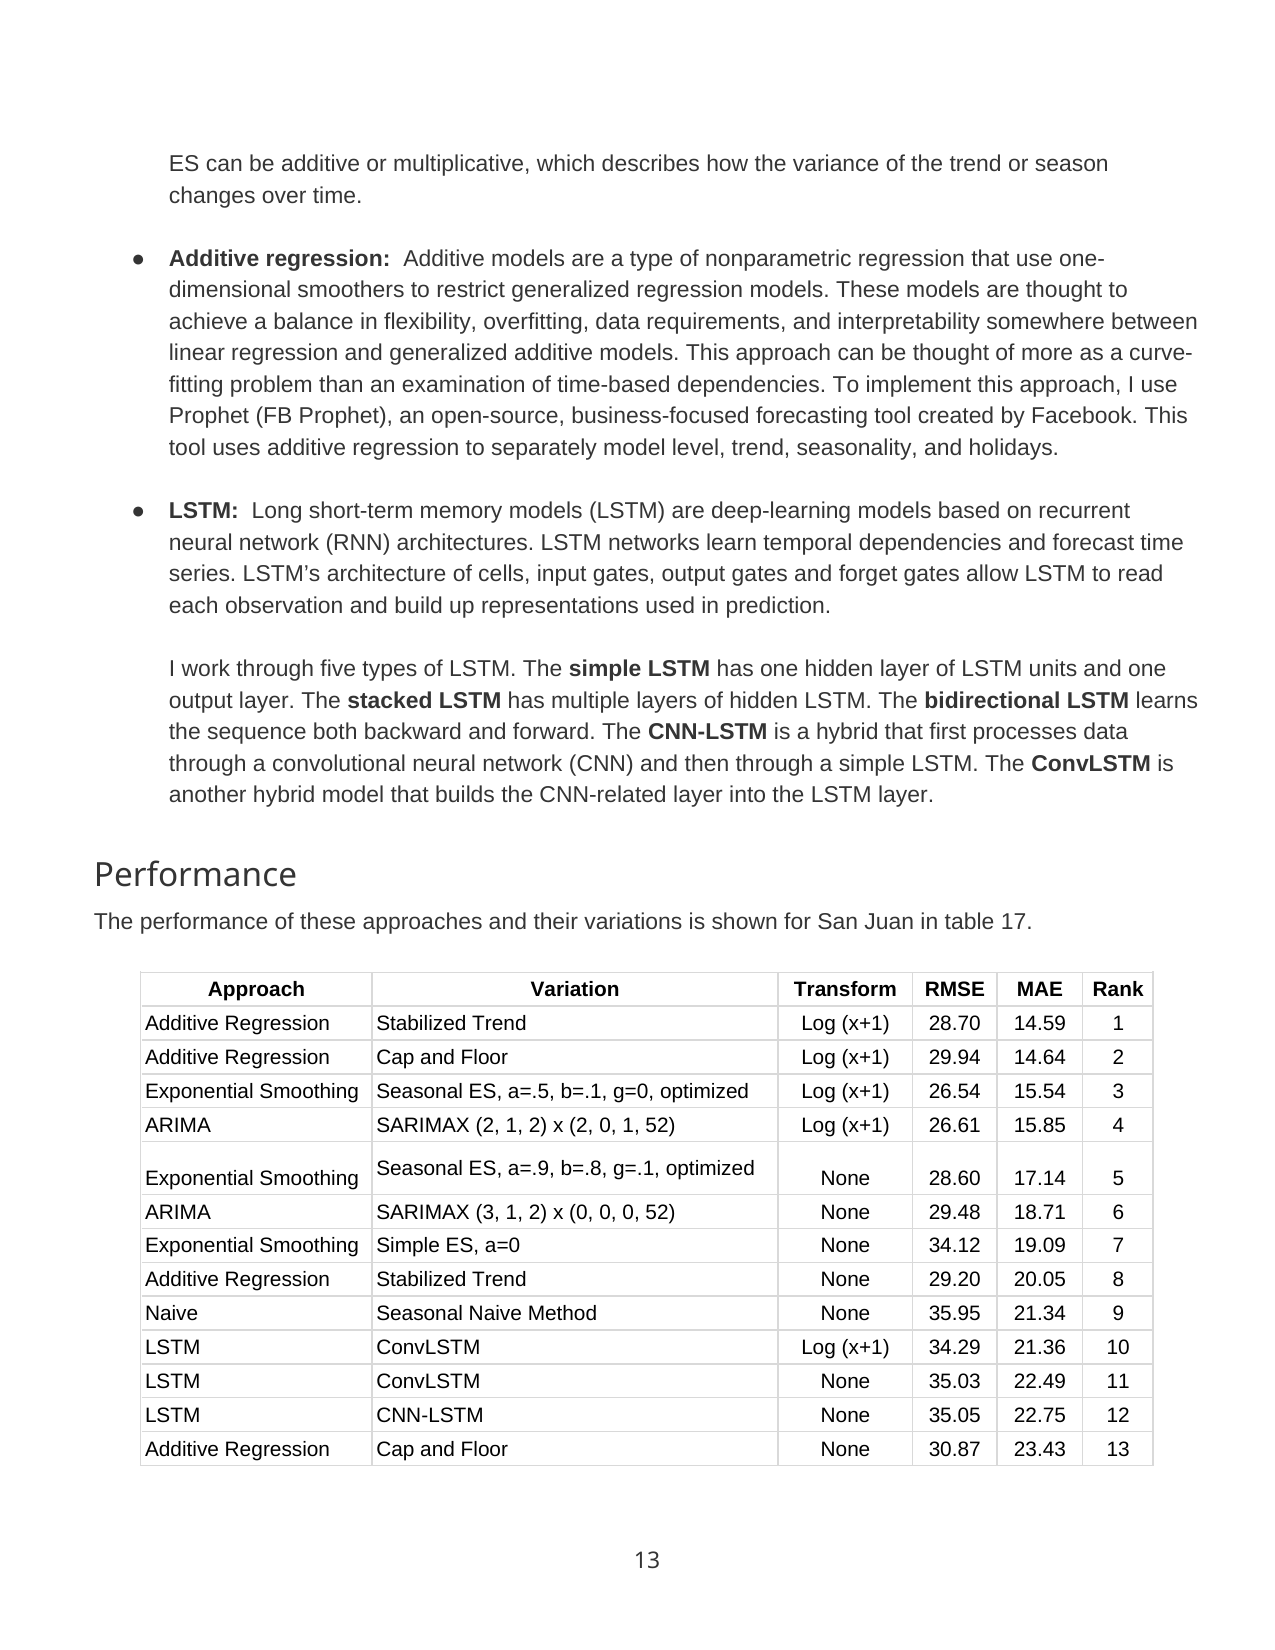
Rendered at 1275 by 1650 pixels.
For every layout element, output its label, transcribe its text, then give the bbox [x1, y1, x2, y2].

table_cell 2 [1083, 1041, 1152, 1073]
table_cell SARIMAX (2, 1, 2) x (2, 0, 1, 52) [373, 1108, 777, 1141]
table_cell Additive Regression [141, 1432, 371, 1464]
table_cell 34.12 [913, 1229, 996, 1261]
list LSTM: Long short-term memory models (LSTM) are deep-learning models based on recurrent neural network (RNN) architectures. LSTM networks learn temporal dependencies and forecast time series. LSTM’s architecture of cells, input gates, output gates and forget gates allow LSTM to read each observation and build up representations used in prediction. [131, 497, 1200, 618]
table_cell 23.43 [998, 1432, 1082, 1464]
list ES can be additive or multiplicative, which describes how the variance of the trend or season changes over time. [131, 150, 1200, 208]
table_cell None [779, 1263, 912, 1295]
table_cell 12 [1083, 1398, 1152, 1431]
table_cell 8 [1083, 1263, 1152, 1295]
table_cell Stabilized Trend [373, 1007, 777, 1039]
table_cell 7 [1083, 1229, 1152, 1261]
table_cell 34.29 [913, 1331, 996, 1363]
table_cell Log (x+1) [779, 1331, 912, 1363]
table_cell ConvLSTM [373, 1365, 777, 1397]
table_cell 29.20 [913, 1263, 996, 1295]
table_cell 14.59 [998, 1007, 1082, 1039]
table_cell 19.09 [998, 1229, 1082, 1261]
table_cell Exponential Smoothing [141, 1142, 371, 1194]
table_cell None [779, 1297, 912, 1329]
table_cell 29.94 [913, 1041, 996, 1073]
table_cell Seasonal ES, a=.9, b=.8, g=.1, optimized [373, 1142, 777, 1194]
table_cell 17.14 [998, 1142, 1082, 1194]
table_header Transform [779, 973, 912, 1005]
table_cell 13 [1083, 1432, 1152, 1464]
text I work through five types of LSTM. The simple LSTM has one hidden layer of LSTM units and one output layer. The stacked LSTM has multiple layers of hidden LSTM. The bidirectional LSTM learns the sequence both backward and forward. The CNN-LSTM is a hybrid that first processes data through a convolutional neural network (CNN) and then through a simple LSTM. The ConvLSTM is another hybrid model that builds the CNN-related layer into the LSTM layer. [169, 655, 1200, 808]
table_cell LSTM [141, 1330, 371, 1363]
table_cell Stabilized Trend [373, 1263, 777, 1295]
table_cell Seasonal ES, a=.5, b=.1, g=0, optimized [373, 1075, 777, 1107]
table_cell 15.85 [998, 1108, 1082, 1141]
table_cell None [779, 1398, 912, 1431]
table_cell 26.61 [913, 1108, 996, 1141]
table_header RMSE [913, 973, 996, 1005]
table_cell Seasonal Naive Method [373, 1297, 777, 1329]
table_cell Simple ES, a=0 [373, 1229, 777, 1261]
table_cell Cap and Floor [373, 1041, 777, 1073]
table_cell 28.60 [913, 1142, 996, 1194]
table_cell SARIMAX (3, 1, 2) x (0, 0, 0, 52) [373, 1195, 777, 1228]
table_cell 10 [1083, 1331, 1152, 1363]
list Additive regression: Additive models are a type of nonparametric regression that use one-dimensional smoothers to restrict generalized regression models. These models are thought to achieve a balance in flexibility, overfitting, data requirements, and interpretability somewhere between linear regression and generalized additive models. This approach can be thought of more as a curve-fitting problem than an examination of time-based dependencies. To implement this approach, I use Prophet (FB Prophet), an open-source, business-focused forecasting tool created by Facebook. This tool uses additive regression to separately model level, trend, seasonality, and holidays. [131, 245, 1200, 460]
table_cell 28.70 [913, 1007, 996, 1039]
text The performance of these approaches and their variations is shown for San Juan in table 17. [94, 908, 1200, 934]
table_cell ARIMA [141, 1195, 371, 1228]
table_header Approach [141, 973, 371, 1005]
table_header MAE [998, 973, 1082, 1005]
table_cell Naive [141, 1296, 371, 1329]
table_cell Exponential Smoothing [141, 1074, 371, 1107]
table_cell 35.95 [913, 1297, 996, 1329]
table_cell None [779, 1195, 912, 1228]
table_cell Cap and Floor [373, 1432, 777, 1464]
table_cell None [779, 1142, 912, 1194]
table_cell 6 [1083, 1195, 1152, 1228]
table_cell None [779, 1365, 912, 1397]
table_cell Log (x+1) [779, 1075, 912, 1107]
table_cell 21.36 [998, 1331, 1082, 1363]
table_cell 5 [1083, 1142, 1152, 1194]
table_cell 22.75 [998, 1398, 1082, 1431]
table_cell 20.05 [998, 1263, 1082, 1295]
table_cell Exponential Smoothing [141, 1229, 371, 1261]
table_cell 30.87 [913, 1432, 996, 1464]
table_header Variation [373, 973, 777, 1005]
table_cell 15.54 [998, 1075, 1082, 1107]
table_cell 3 [1083, 1075, 1152, 1107]
table_cell LSTM [141, 1364, 371, 1397]
table_cell 18.71 [998, 1195, 1082, 1228]
table_cell 1 [1083, 1007, 1152, 1039]
table_cell LSTM [141, 1398, 371, 1431]
table_cell Log (x+1) [779, 1007, 912, 1039]
table_cell 22.49 [998, 1365, 1082, 1397]
table_cell 21.34 [998, 1297, 1082, 1329]
table_cell Log (x+1) [779, 1108, 912, 1141]
table_cell ConvLSTM [373, 1331, 777, 1363]
table_cell 26.54 [913, 1075, 996, 1107]
table_cell 29.48 [913, 1195, 996, 1228]
subtitle Performance [94, 850, 1200, 896]
table_cell Log (x+1) [779, 1041, 912, 1073]
table_cell CNN-LSTM [373, 1398, 777, 1431]
table_cell 35.05 [913, 1398, 996, 1431]
table_cell Additive Regression [141, 1040, 371, 1073]
table_cell Additive Regression [141, 1263, 371, 1295]
table_cell 14.64 [998, 1041, 1082, 1073]
table_cell Additive Regression [141, 1006, 371, 1039]
table_cell 11 [1083, 1365, 1152, 1397]
table_cell 35.03 [913, 1365, 996, 1397]
table_cell 4 [1083, 1108, 1152, 1141]
table_cell 9 [1083, 1297, 1152, 1329]
table_cell None [779, 1432, 912, 1464]
table_cell ARIMA [141, 1108, 371, 1141]
table_header Rank [1083, 973, 1152, 1005]
table_cell None [779, 1229, 912, 1261]
